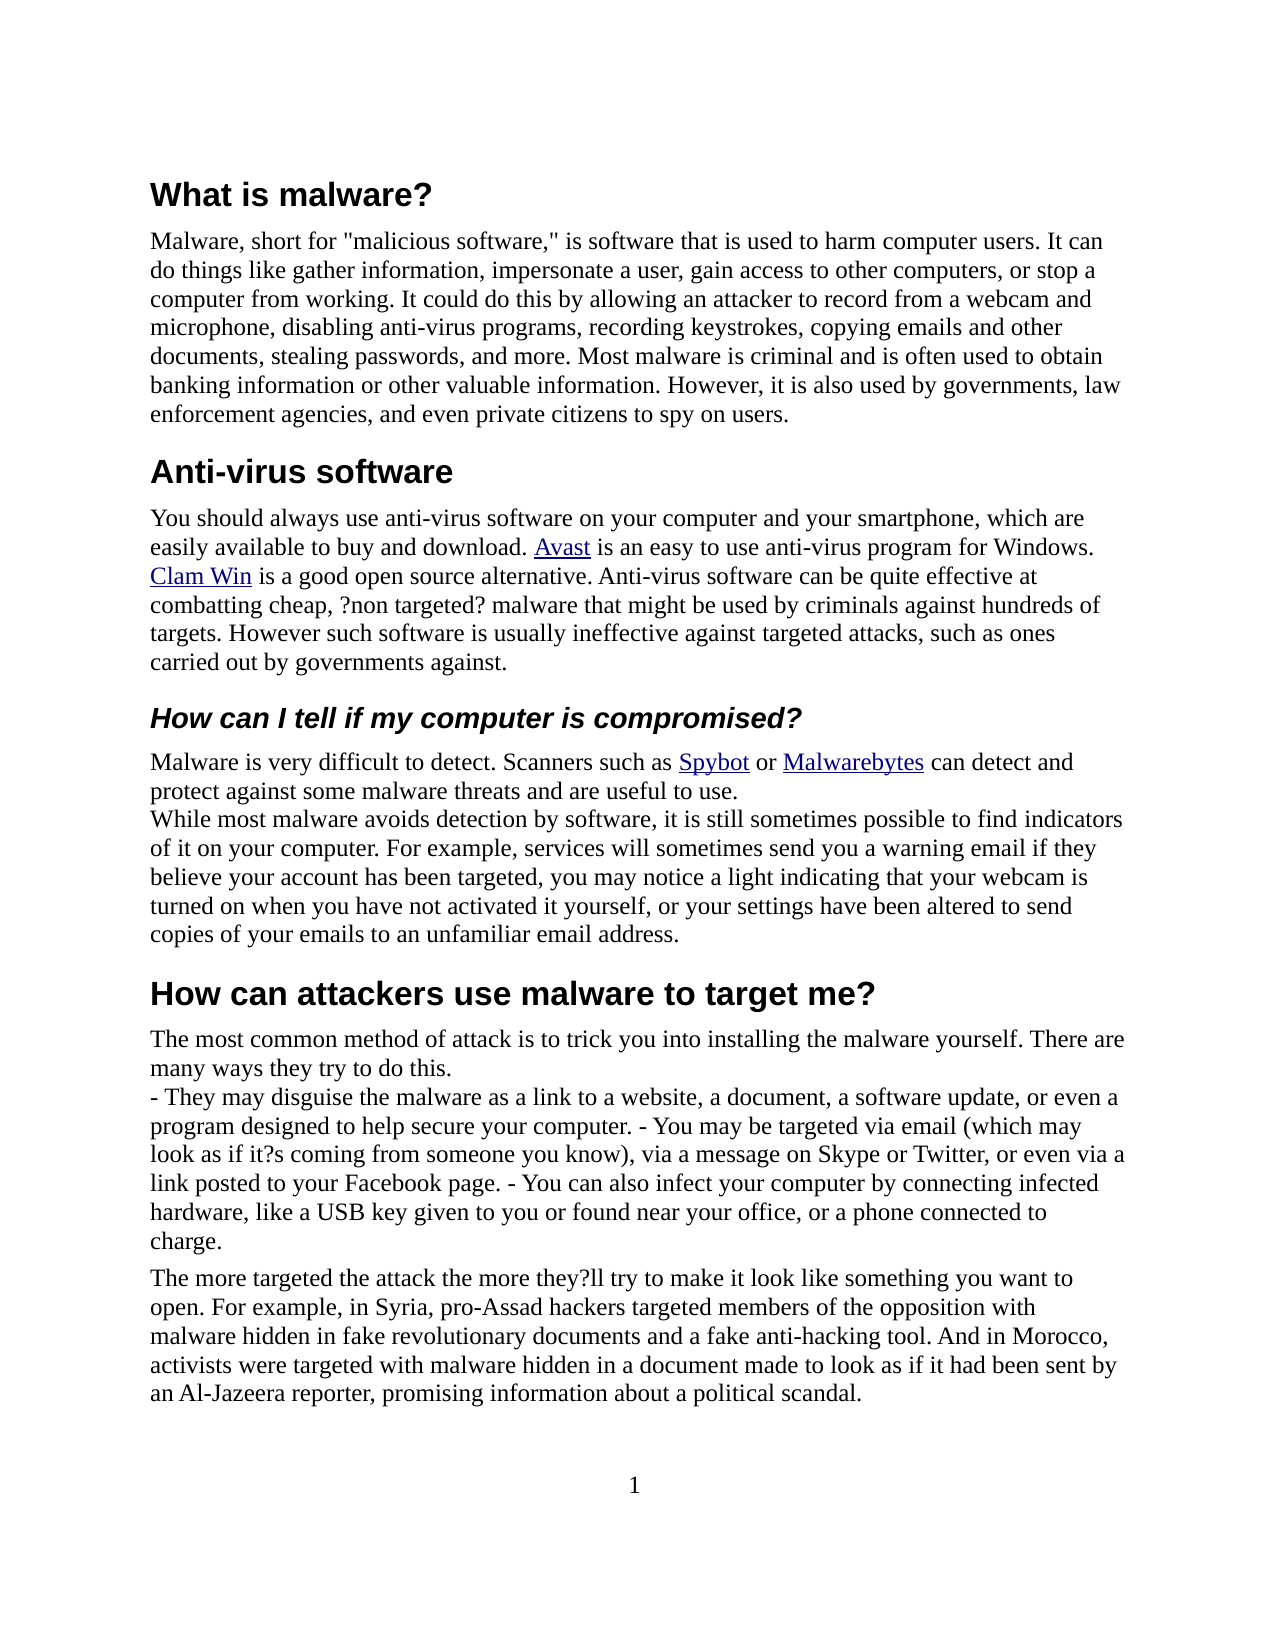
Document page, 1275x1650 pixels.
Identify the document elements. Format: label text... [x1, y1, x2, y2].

subtitle How can I tell if my computer is compromised? [150, 701, 1125, 734]
subtitle Anti-virus software [150, 452, 1125, 491]
subtitle How can attackers use malware to target me? [150, 973, 1125, 1012]
text You should always use anti-virus software on your computer and your smartphone, which are easily available to buy and download. Avast is an easy to use anti-virus program for Windows. Clam Win is a good open source alternative. Anti-virus software can be quite effective at combatting cheap, ?non targeted? malware that might be used by criminals against hundreds of targets. However such software is usually ineffective against targeted attacks, such as ones carried out by governments against. [150, 503, 1125, 676]
text Malware, short for "malicious software," is software that is used to harm computer users. It can do things like gather information, impersonate a user, gain access to other computers, or stop a computer from working. It could do this by allowing an attacker to record from a webcam and microphone, disabling anti-virus programs, recording keystrokes, copying emails and other documents, stealing passwords, and more. Most malware is criminal and is often used to obtain banking information or other valuable information. However, it is also used by governments, law enforcement agencies, and even private citizens to spy on users. [150, 226, 1125, 427]
text Malware is very difficult to detect. Scanners such as Spybot or Malwarebytes can detect and protect against some malware threats and are useful to use. While most malware avoids detection by software, it is still sometimes possible to find indicators of it on your computer. For example, services will sometimes send you a warning email if they believe your account has been targeted, you may notice a light indicating that your webcam is turned on when you have not activated it yourself, or your settings have been altered to send copies of your emails to an unfamiliar email address. [150, 747, 1125, 948]
subtitle What is malware? [150, 175, 1125, 214]
text The most common method of attack is to trick you into installing the malware yourself. There are many ways they try to do this. - They may disguise the malware as a link to a website, a document, a software update, or even a program designed to help secure your computer. - You may be targeted via email (which may look as if it?s coming from someone you know), via a message on Skype or Twitter, or even via a link posted to your Facebook page. - You can also infect your computer by connecting infected hardware, like a USB key given to you or found near your office, or a phone connected to charge. [150, 1024, 1125, 1254]
text The more targeted the attack the more they?ll try to make it look like something you want to open. For example, in Syria, pro-Assad hackers targeted members of the opposition with malware hidden in fake revolutionary documents and a fake anti-hacking tool. And in Morocco, activists were targeted with malware hidden in a document made to look as if it had been sent by an Al-Jazeera reporter, promising information about a political scandal. [150, 1263, 1125, 1407]
